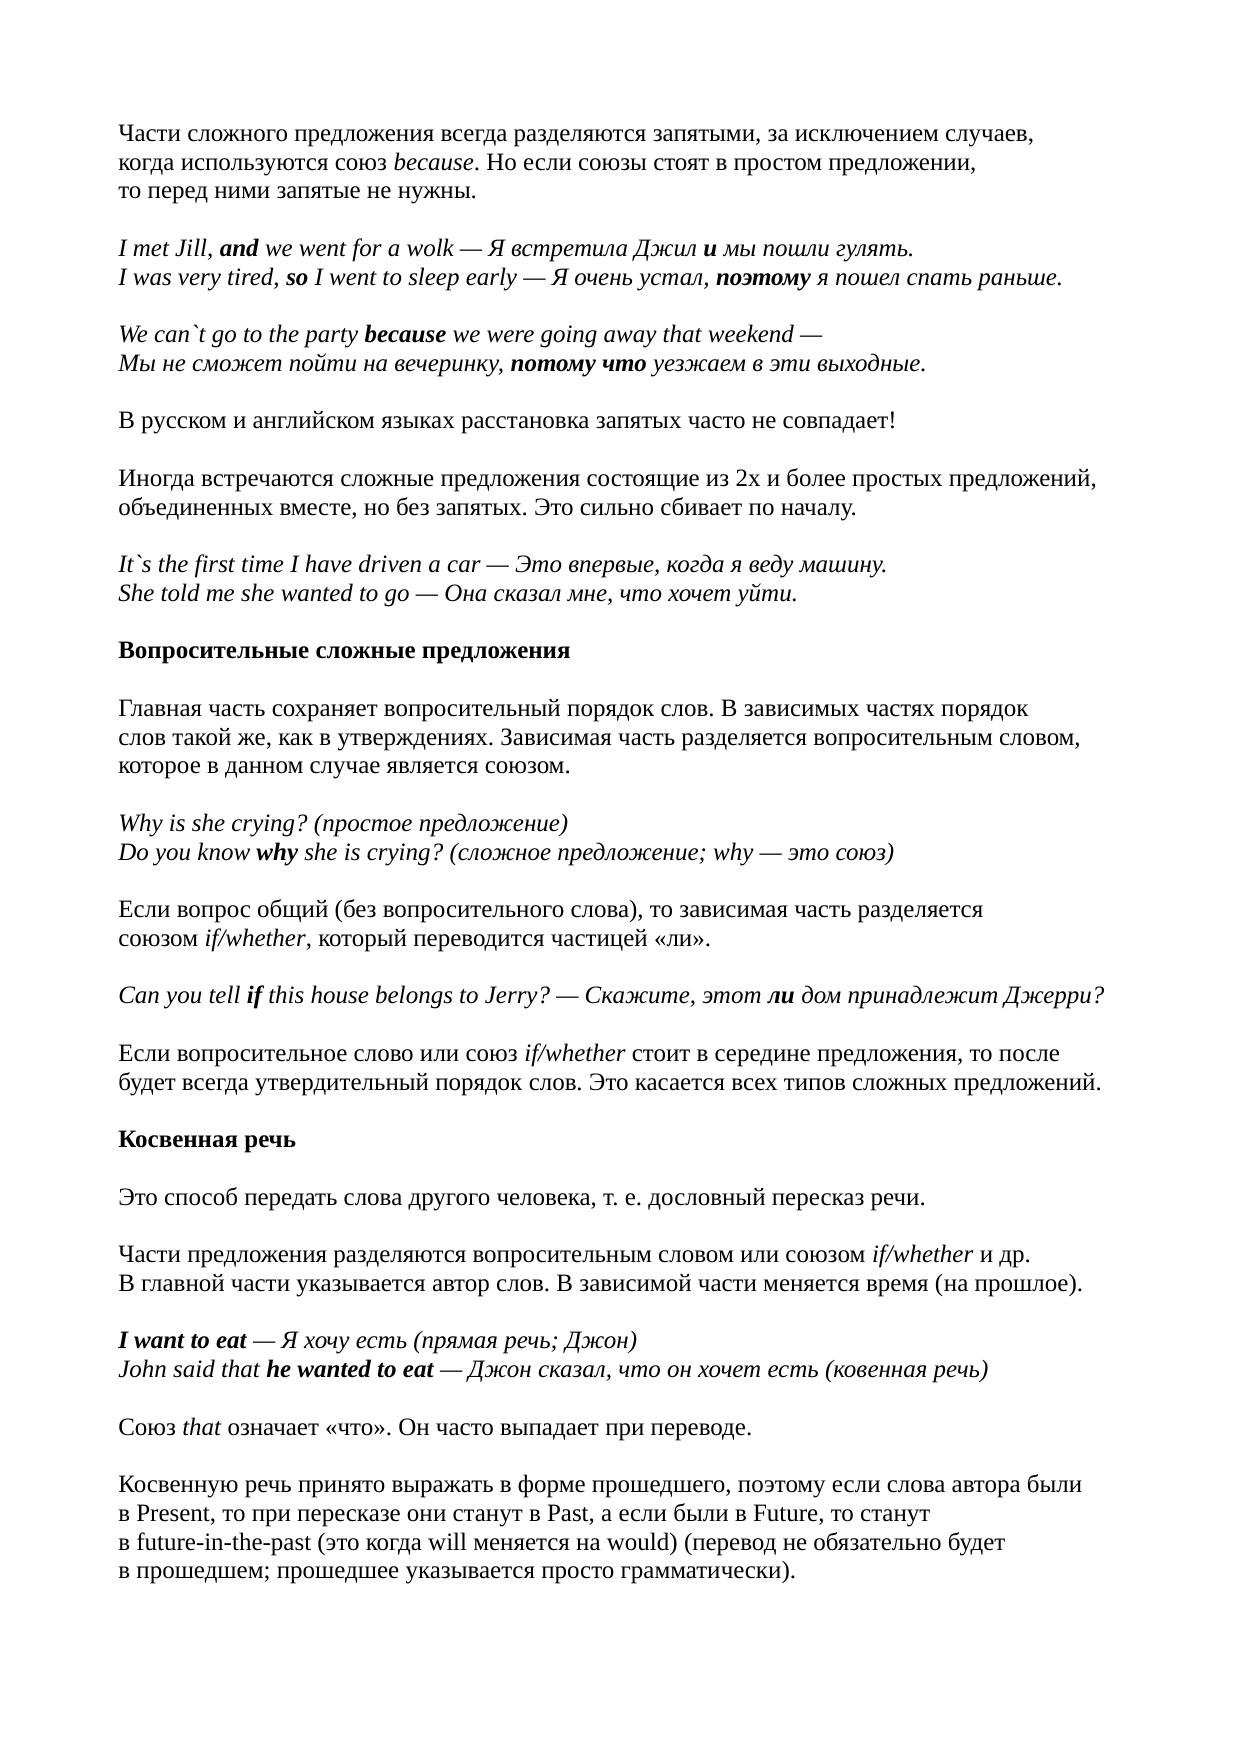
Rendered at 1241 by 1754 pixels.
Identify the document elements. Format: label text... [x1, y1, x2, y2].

text Союз that означает «что». Он часто выпадает при переводе. [118, 1412, 1122, 1441]
text Части сложного предложения всегда разделяются запятыми, за исключением случаев, [118, 118, 1122, 147]
text то перед ними запятые не нужны. [118, 176, 1122, 204]
text I want to eat — Я хочу есть (прямая речь; Джон) [118, 1326, 1122, 1354]
text Если вопросительное слово или союз if/whether стоит в середине предложения, то после будет всегда утвердительный порядок слов. Это касается всех типов сложных предложений. [118, 1038, 1122, 1096]
text в Present, то при пересказе они станут в Past, а если были в Future, то станут [118, 1498, 1122, 1527]
text когда используются союз because. Но если союзы стоят в простом предложении, [118, 147, 1122, 176]
text She told me she wanted to go — Она сказал мне, что хочет уйти. [118, 578, 1122, 607]
text союзом if/whether, который переводится частицей «ли». [118, 923, 1122, 952]
text Части предложения разделяются вопросительным словом или союзом if/whether и др. [118, 1239, 1122, 1268]
text Это способ передать слова другого человека, т. е. дословный пересказ речи. [118, 1182, 1122, 1211]
text Вопросительные cложные предложения [118, 636, 1122, 664]
text Если вопрос общий (без вопросительного слова), то зависимая часть разделяется [118, 894, 1122, 923]
text в future-in-the-past (это когда will меняется на would) (перевод не обязательно будет [118, 1527, 1122, 1556]
text Иногда встречаются сложные предложения состоящие из 2х и более простых предложений, объединенных вместе, но без запятых. Это сильно сбивает по началу. [118, 463, 1122, 521]
text Why is she crying? (простое предложение) [118, 808, 1122, 837]
text Can you tell if this house belongs to Jerry? — Скажите, этот ли дом принадлежит Джерри? [118, 981, 1122, 1009]
text Мы не сможет пойти на вечеринку, потому что уезжаем в эти выходные. [118, 348, 1122, 377]
text I was very tired, so I went to sleep early — Я очень устал, поэтому я пошел спать раньше. [118, 262, 1122, 291]
text John said that he wanted to eat — Джон сказал, что он хочет есть (ковенная речь) [118, 1354, 1122, 1383]
text слов такой же, как в утверждениях. Зависимая часть разделяется вопросительным словом, которое в данном случае является союзом. [118, 722, 1122, 779]
text Do you know why she is crying? (сложное предложение; why — это союз) [118, 837, 1122, 866]
text Косвенная речь [118, 1124, 1122, 1153]
text В главной части указывается автор слов. В зависимой части меняется время (на прошлое). [118, 1268, 1122, 1297]
text В русском и английском языках расстановка запятых часто не совпадает! [118, 406, 1122, 434]
text It`s the first time I have driven a car — Это впервые, когда я веду машину. [118, 549, 1122, 578]
text в прошедшем; прошедшее указывается просто грамматически). [118, 1556, 1122, 1584]
text Главная часть сохраняет вопросительный порядок слов. В зависимых частях порядок [118, 693, 1122, 722]
text We can`t go to the party because we were going away that weekend — [118, 319, 1122, 348]
text I met Jill, and we went for a wolk — Я встретила Джил и мы пошли гулять. [118, 233, 1122, 262]
text Косвенную речь принято выражать в форме прошедшего, поэтому если слова автора были [118, 1469, 1122, 1498]
